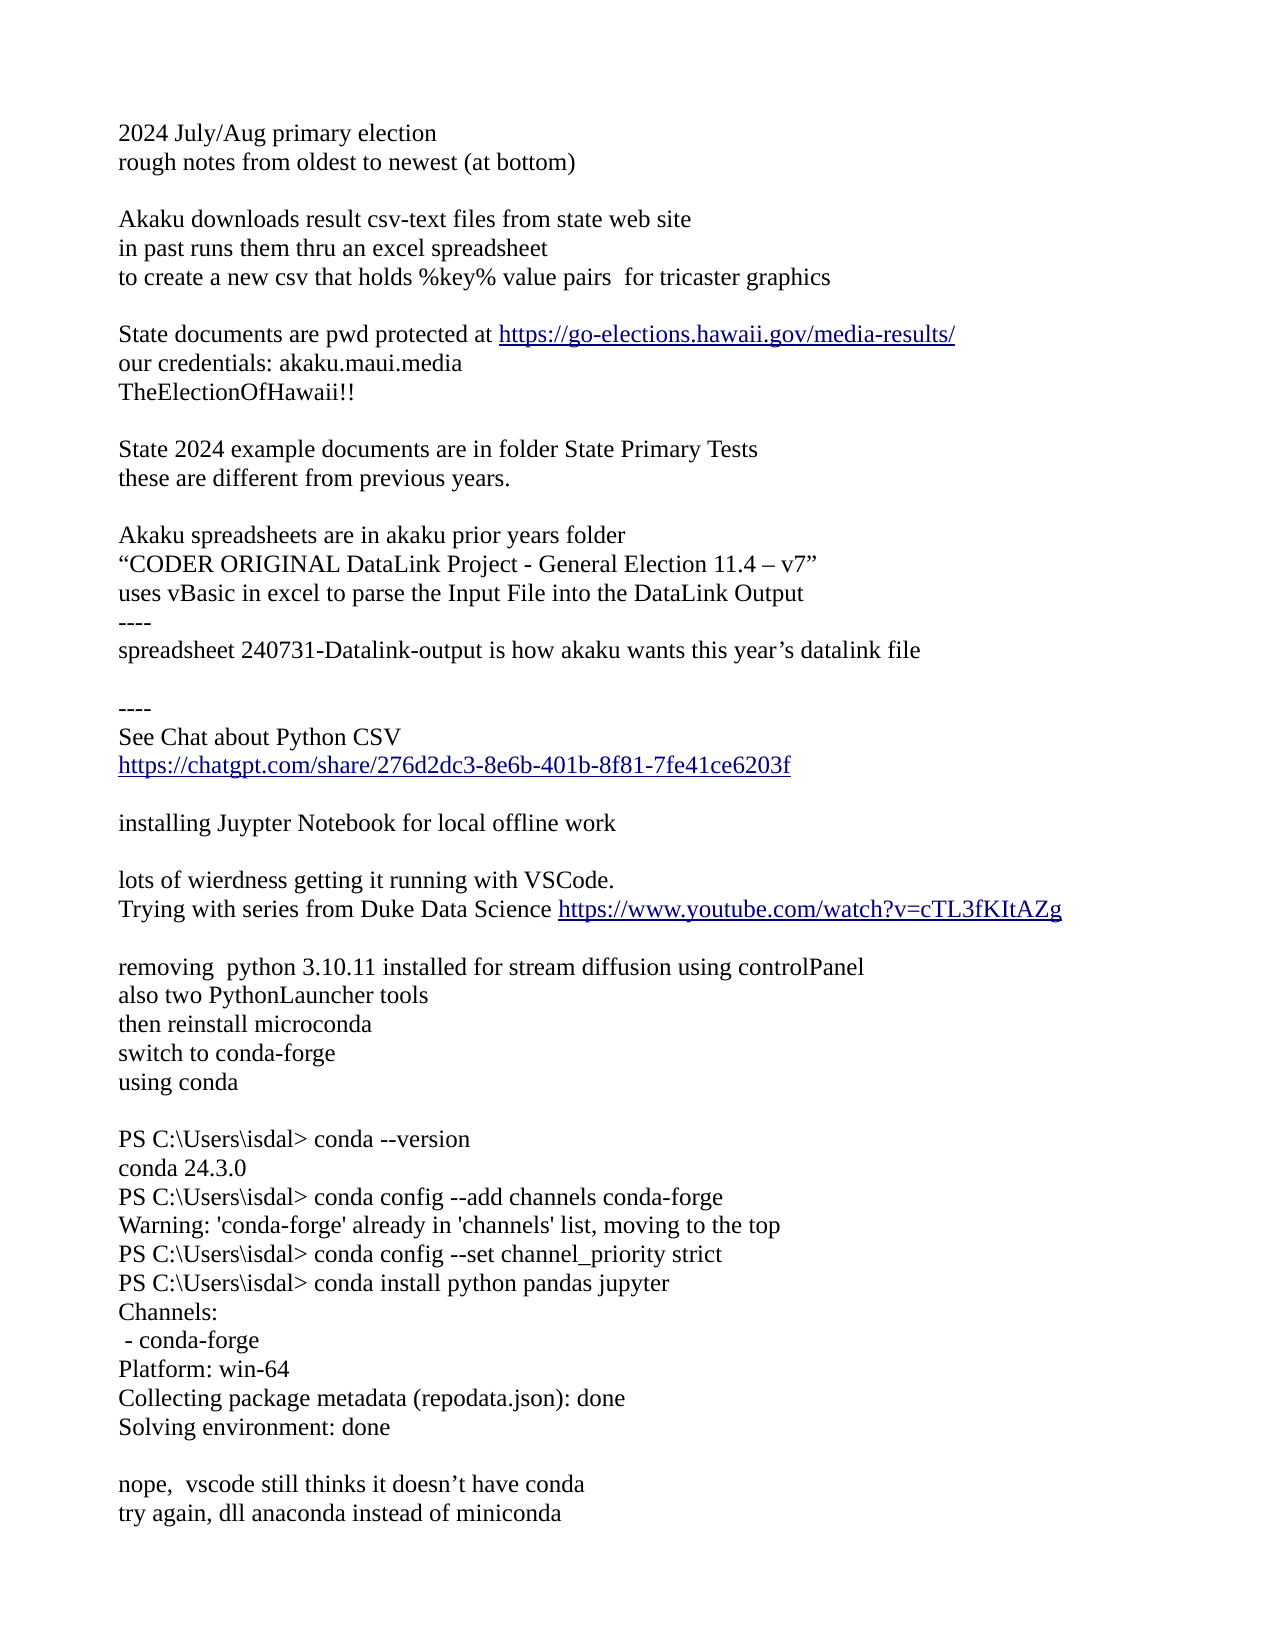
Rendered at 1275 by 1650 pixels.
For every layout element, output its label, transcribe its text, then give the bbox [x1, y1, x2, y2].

text Platform: win-64 [118, 1354, 1157, 1383]
text - conda-forge [118, 1326, 1157, 1354]
text ---- [118, 607, 1157, 636]
text in past runs them thru an excel spreadsheet [118, 233, 1157, 262]
text State documents are pwd protected at https://go-elections.hawaii.gov/media-results/ [118, 319, 1157, 348]
text PS C:\Users\isdal> conda install python pandas jupyter [118, 1268, 1157, 1297]
text Solving environment: done [118, 1412, 1157, 1441]
text Trying with series from Duke Data Science https://www.youtube.com/watch?v=cTL3fKItAZg [118, 894, 1157, 923]
text Collecting package metadata (repodata.json): done [118, 1383, 1157, 1412]
text also two PythonLauncher tools [118, 981, 1157, 1009]
text Akaku downloads result csv-text files from state web site [118, 204, 1157, 233]
text using conda [118, 1067, 1157, 1096]
text spreadsheet 240731-Datalink-output is how akaku wants this year’s datalink file [118, 636, 1157, 664]
text 2024 July/Aug primary election [118, 118, 1157, 147]
text PS C:\Users\isdal> conda config --set channel_priority strict [118, 1239, 1157, 1268]
text State 2024 example documents are in folder State Primary Tests [118, 434, 1157, 463]
text conda 24.3.0 [118, 1153, 1157, 1182]
text Akaku spreadsheets are in akaku prior years folder [118, 521, 1157, 549]
text https://chatgpt.com/share/276d2dc3-8e6b-401b-8f81-7fe41ce6203f [118, 751, 1157, 779]
text nope, vscode still thinks it doesn’t have conda [118, 1469, 1157, 1498]
text Channels: [118, 1297, 1157, 1326]
text PS C:\Users\isdal> conda config --add channels conda-forge [118, 1182, 1157, 1211]
text lots of wierdness getting it running with VSCode. [118, 866, 1157, 894]
text removing python 3.10.11 installed for stream diffusion using controlPanel [118, 952, 1157, 981]
text TheElectionOfHawaii!! [118, 377, 1157, 406]
text PS C:\Users\isdal> conda --version [118, 1124, 1157, 1153]
text Warning: 'conda-forge' already in 'channels' list, moving to the top [118, 1211, 1157, 1239]
text installing Juypter Notebook for local offline work [118, 808, 1157, 837]
text uses vBasic in excel to parse the Input File into the DataLink Output [118, 578, 1157, 607]
text See Chat about Python CSV [118, 722, 1157, 751]
text rough notes from oldest to newest (at bottom) [118, 147, 1157, 176]
text to create a new csv that holds %key% value pairs for tricaster graphics [118, 262, 1157, 291]
text these are different from previous years. [118, 463, 1157, 492]
text “CODER ORIGINAL DataLink Project - General Election 11.4 – v7” [118, 549, 1157, 578]
text switch to conda-forge [118, 1038, 1157, 1067]
text our credentials: akaku.maui.media [118, 348, 1157, 377]
text try again, dll anaconda instead of miniconda [118, 1498, 1157, 1527]
text ---- [118, 693, 1157, 722]
text then reinstall microconda [118, 1009, 1157, 1038]
